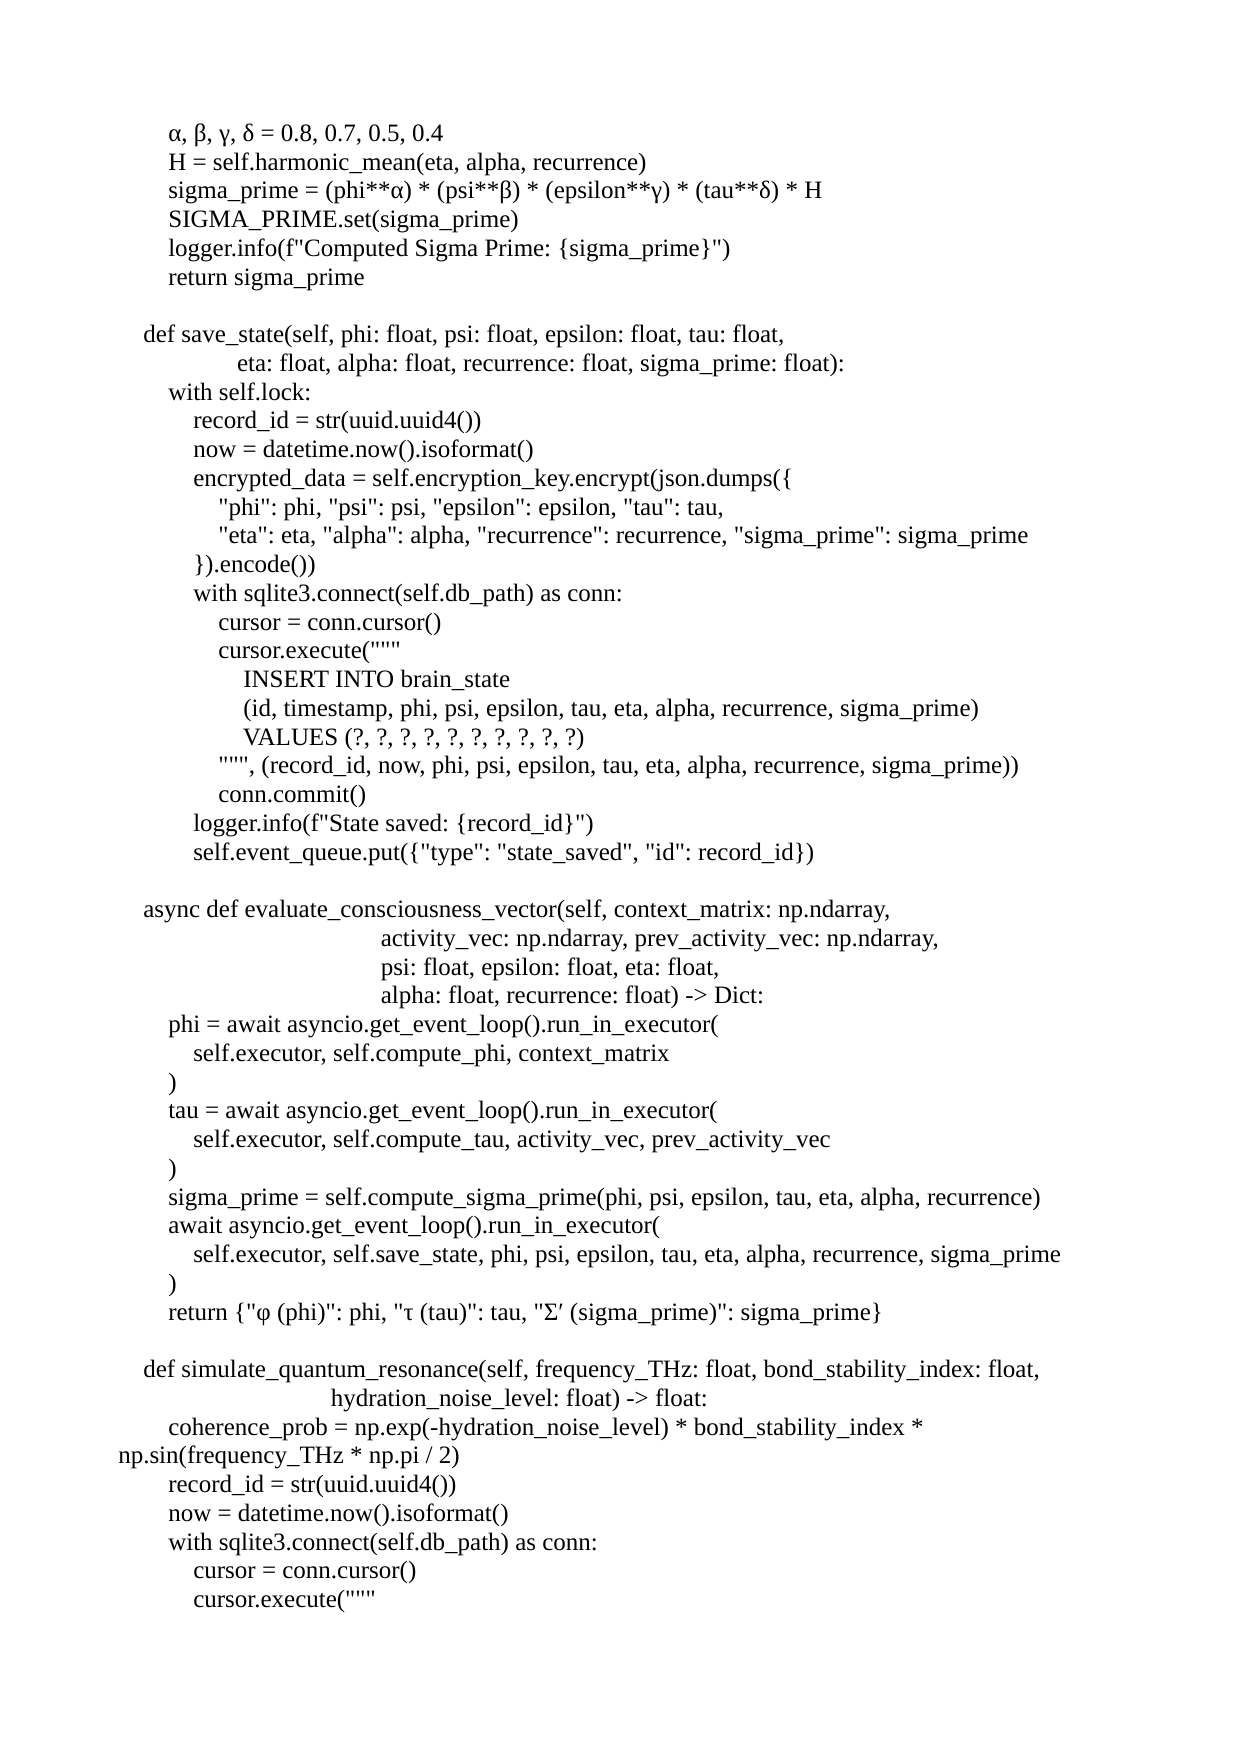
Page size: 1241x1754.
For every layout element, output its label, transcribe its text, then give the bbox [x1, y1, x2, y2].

text sigma_prime = (phi**α) * (psi**β) * (epsilon**γ) * (tau**δ) * H [118, 176, 1122, 204]
text logger.info(f"State saved: {record_id}") [118, 808, 1122, 837]
text VALUES (?, ?, ?, ?, ?, ?, ?, ?, ?, ?) [118, 722, 1122, 751]
text H = self.harmonic_mean(eta, alpha, recurrence) [118, 147, 1122, 176]
text def simulate_quantum_resonance(self, frequency_THz: float, bond_stability_index: float, [118, 1354, 1122, 1383]
text cursor = conn.cursor() [118, 607, 1122, 636]
text self.event_queue.put({"type": "state_saved", "id": record_id}) [118, 837, 1122, 866]
text now = datetime.now().isoformat() [118, 434, 1122, 463]
text now = datetime.now().isoformat() [118, 1498, 1122, 1527]
text cursor = conn.cursor() [118, 1556, 1122, 1584]
text activity_vec: np.ndarray, prev_activity_vec: np.ndarray, [118, 923, 1122, 952]
text (id, timestamp, phi, psi, epsilon, tau, eta, alpha, recurrence, sigma_prime) [118, 693, 1122, 722]
text encrypted_data = self.encryption_key.encrypt(json.dumps({ [118, 463, 1122, 492]
text await asyncio.get_event_loop().run_in_executor( [118, 1211, 1122, 1239]
text record_id = str(uuid.uuid4()) [118, 406, 1122, 434]
text with self.lock: [118, 377, 1122, 406]
text ) [118, 1268, 1122, 1297]
text α, β, γ, δ = 0.8, 0.7, 0.5, 0.4 [118, 118, 1122, 147]
text sigma_prime = self.compute_sigma_prime(phi, psi, epsilon, tau, eta, alpha, recurrence) [118, 1182, 1122, 1211]
text ) [118, 1153, 1122, 1182]
text with sqlite3.connect(self.db_path) as conn: [118, 1527, 1122, 1556]
text tau = await asyncio.get_event_loop().run_in_executor( [118, 1096, 1122, 1124]
text ) [118, 1067, 1122, 1096]
text record_id = str(uuid.uuid4()) [118, 1469, 1122, 1498]
text logger.info(f"Computed Sigma Prime: {sigma_prime}") [118, 233, 1122, 262]
text alpha: float, recurrence: float) -> Dict: [118, 981, 1122, 1009]
text conn.commit() [118, 779, 1122, 808]
text return {"φ (phi)": phi, "τ (tau)": tau, "Σ′ (sigma_prime)": sigma_prime} [118, 1297, 1122, 1326]
text with sqlite3.connect(self.db_path) as conn: [118, 578, 1122, 607]
text SIGMA_PRIME.set(sigma_prime) [118, 204, 1122, 233]
text eta: float, alpha: float, recurrence: float, sigma_prime: float): [118, 348, 1122, 377]
text self.executor, self.compute_tau, activity_vec, prev_activity_vec [118, 1124, 1122, 1153]
text "phi": phi, "psi": psi, "epsilon": epsilon, "tau": tau, [118, 492, 1122, 521]
text """, (record_id, now, phi, psi, epsilon, tau, eta, alpha, recurrence, sigma_prime)) [118, 751, 1122, 779]
text cursor.execute(""" [118, 1584, 1122, 1613]
text self.executor, self.compute_phi, context_matrix [118, 1038, 1122, 1067]
text }).encode()) [118, 549, 1122, 578]
text coherence_prob = np.exp(-hydration_noise_level) * bond_stability_index * np.sin(frequency_THz * np.pi / 2) [118, 1412, 1122, 1469]
text def save_state(self, phi: float, psi: float, epsilon: float, tau: float, [118, 319, 1122, 348]
text "eta": eta, "alpha": alpha, "recurrence": recurrence, "sigma_prime": sigma_prime [118, 521, 1122, 549]
text return sigma_prime [118, 262, 1122, 291]
text INSERT INTO brain_state [118, 664, 1122, 693]
text self.executor, self.save_state, phi, psi, epsilon, tau, eta, alpha, recurrence, sigma_prime [118, 1239, 1122, 1268]
text phi = await asyncio.get_event_loop().run_in_executor( [118, 1009, 1122, 1038]
text cursor.execute(""" [118, 636, 1122, 664]
text psi: float, epsilon: float, eta: float, [118, 952, 1122, 981]
text hydration_noise_level: float) -> float: [118, 1383, 1122, 1412]
text async def evaluate_consciousness_vector(self, context_matrix: np.ndarray, [118, 894, 1122, 923]
